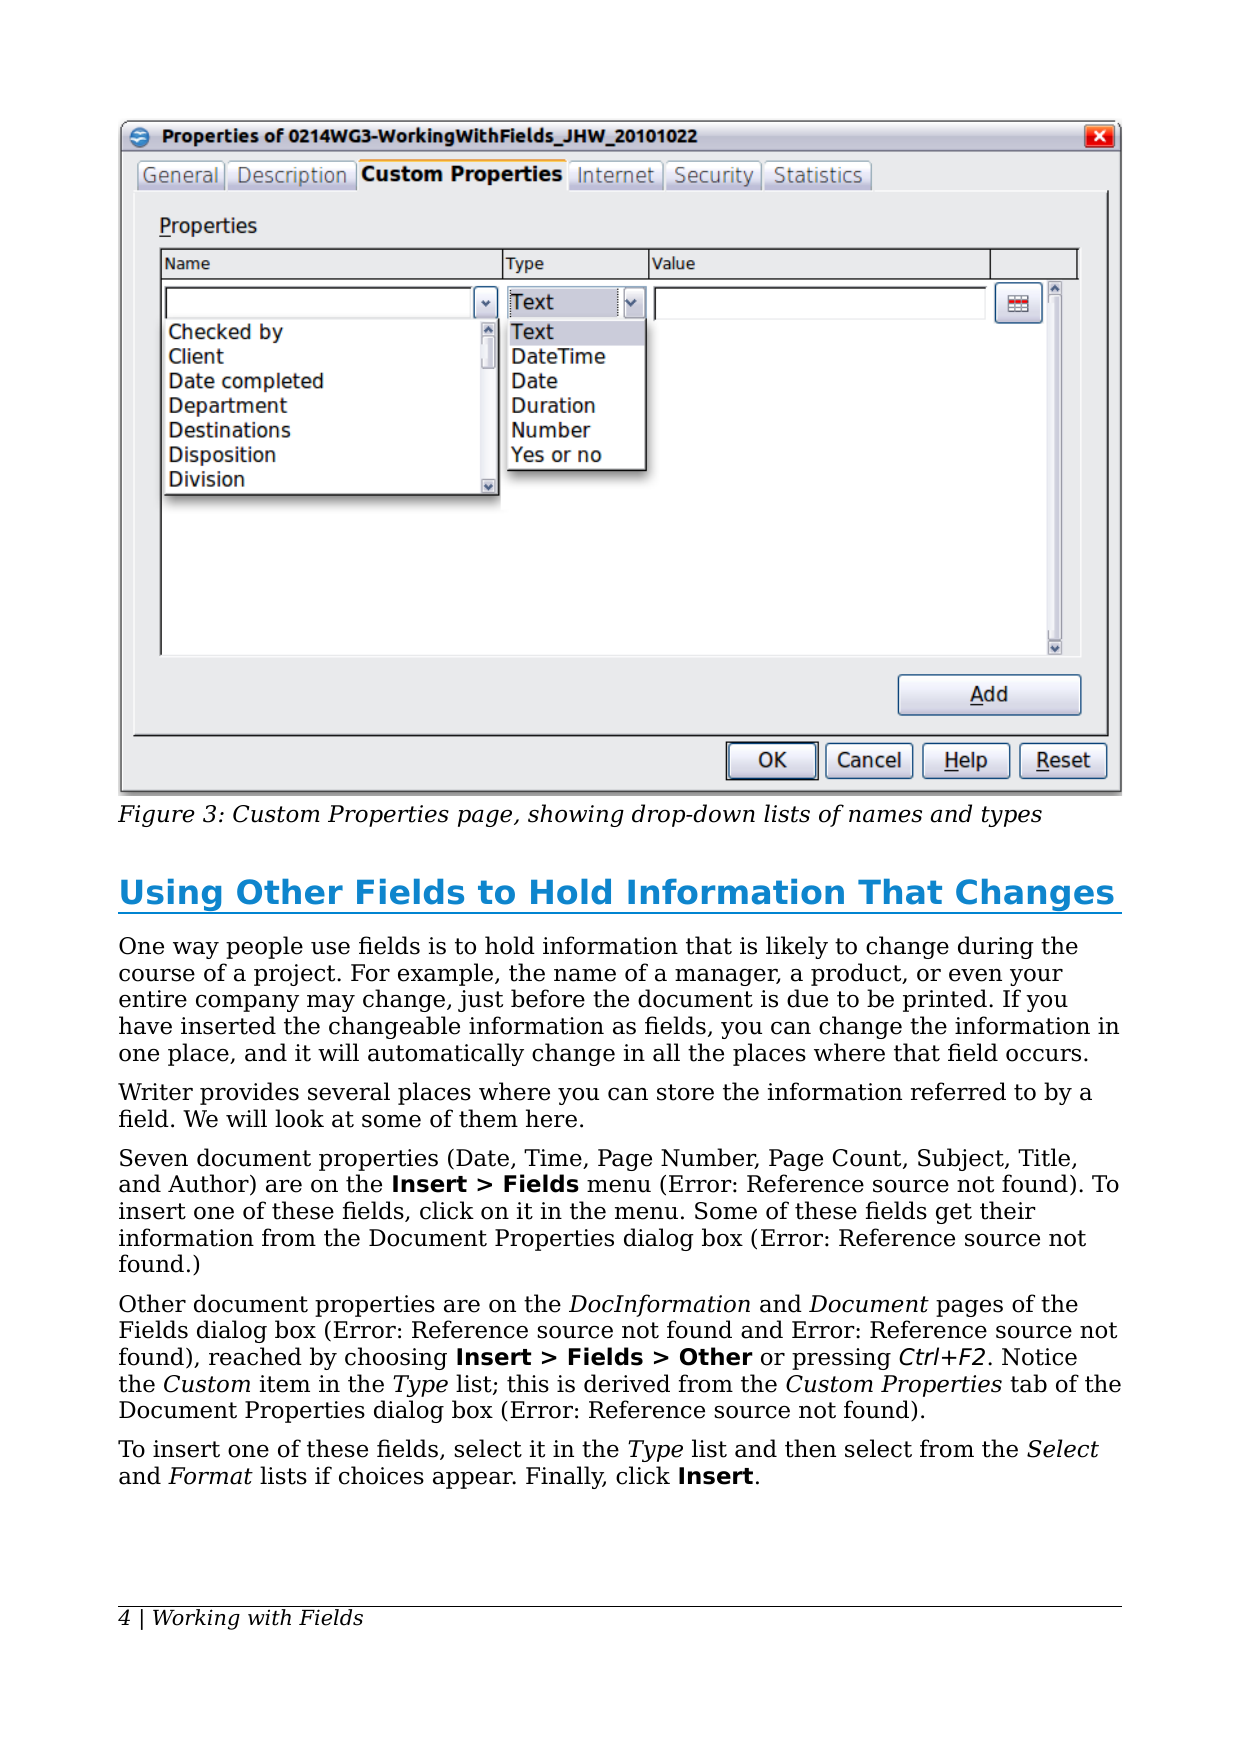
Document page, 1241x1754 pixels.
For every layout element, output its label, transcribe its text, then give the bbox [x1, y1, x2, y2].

text Seven document properties (Date, Time, Page Number, Page Count, Subject, Title, and Author) are on the Insert > Fields menu (Figure 25). To insert one of these fields, click on it in the menu. Some of these fields get their information from the Document Properties dialog box (Figure 26.) [118, 1145, 1122, 1278]
subtitle Using Other Fields to Hold Information That Changes [118, 873, 1122, 912]
text Figure 3: Custom Properties page, showing drop-down lists of names and types [118, 802, 1122, 828]
text To insert one of these fields, select it in the Type list and then select from the Select and Format lists if choices appear. Finally, click Insert. [118, 1437, 1122, 1490]
picture [118, 118, 1123, 796]
text Writer provides several places where you can store the information referred to by a field. We will look at some of them here. [118, 1079, 1122, 1132]
text One way people use fields is to hold information that is likely to change during the course of a project. For example, the name of a manager, a product, or even your entire company may change, just before the document is due to be printed. If you have inserted the changeable information as fields, you can change the information in one place, and it will automatically change in all the places where that field occurs. [118, 933, 1122, 1067]
text Other document properties are on the DocInformation and Document pages of the Fields dialog box (Figure 28 and Figure 29), reached by choosing Insert > Fields > Other or pressing Ctrl+F2. Notice the Custom item in the Type list; this is derived from the Custom Properties tab of the Document Properties dialog box (Figure 27). [118, 1291, 1122, 1424]
